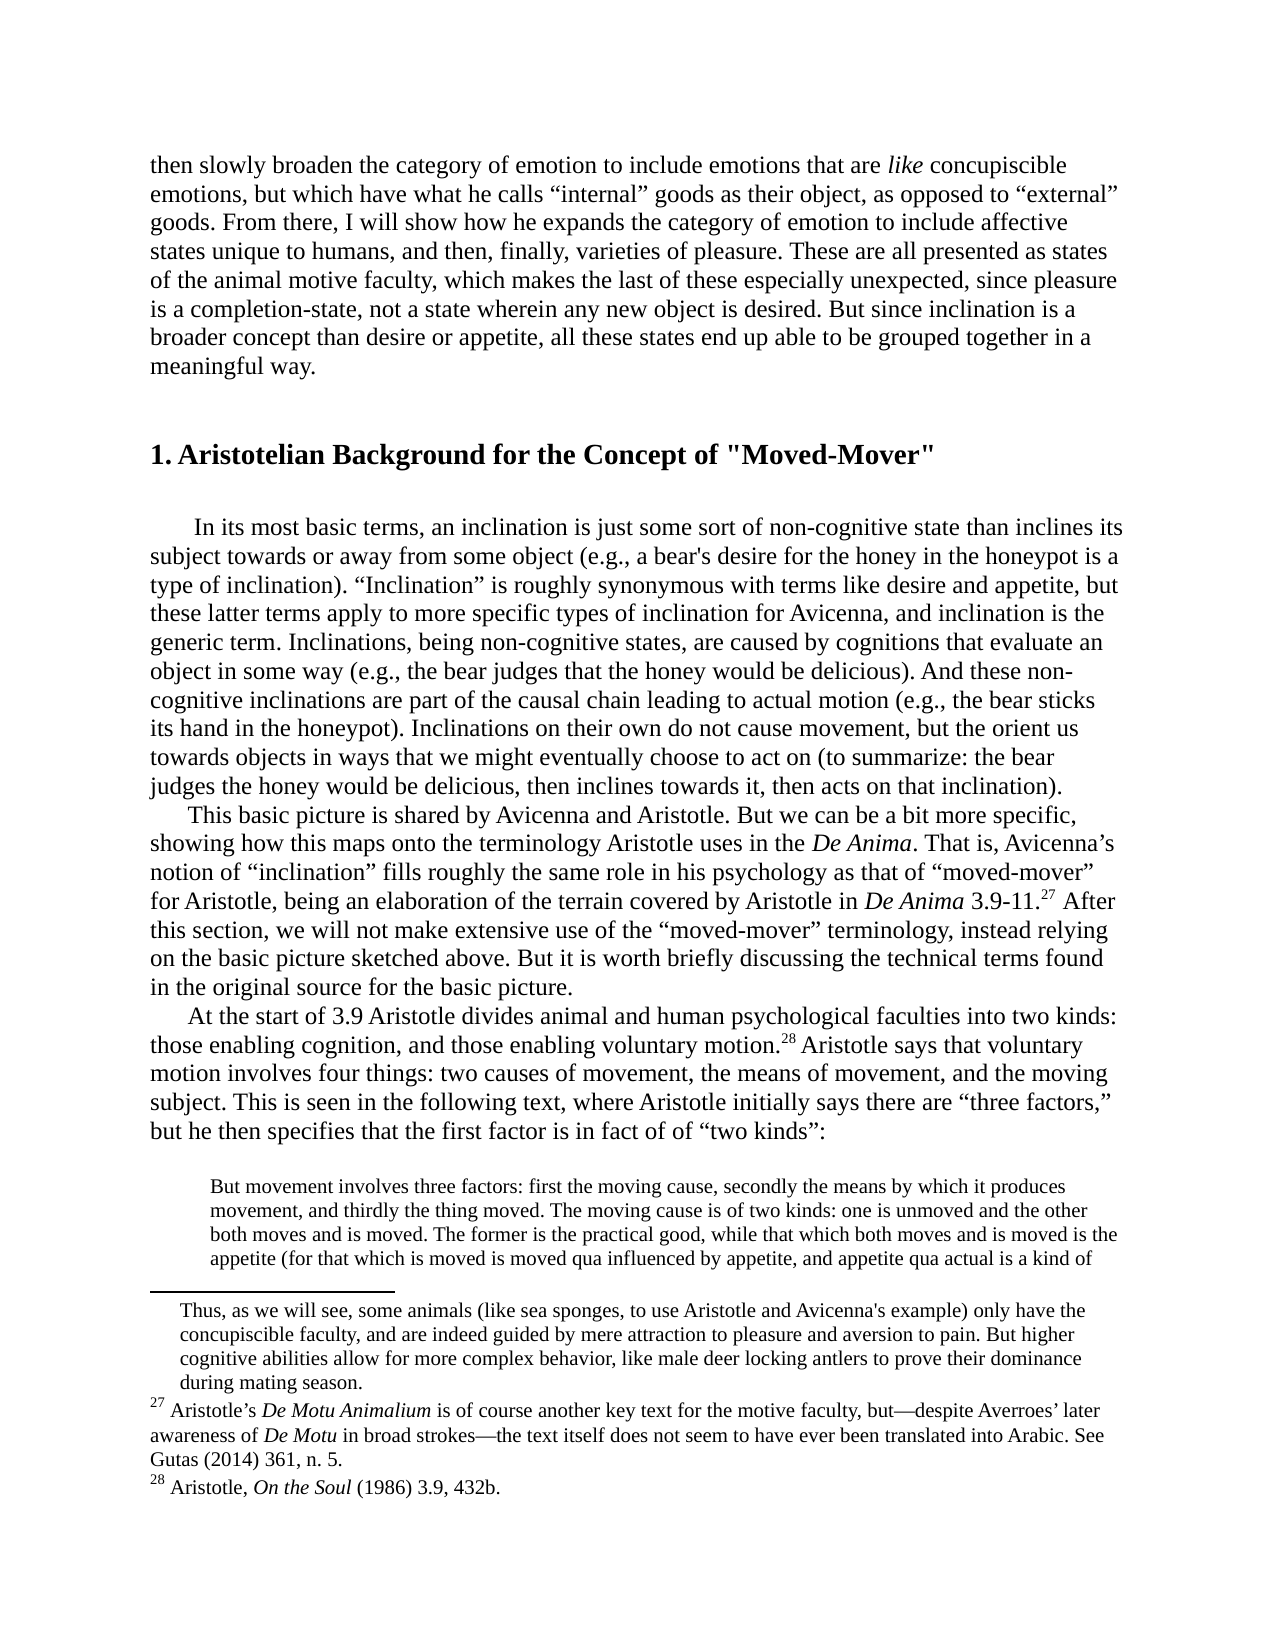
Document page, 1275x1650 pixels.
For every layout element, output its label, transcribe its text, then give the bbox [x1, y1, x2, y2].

text We will see Avicenna begin by discussing basic concupiscible and irascible emotions, and then slowly broaden the category of emotion to include emotions that are like concupiscible emotions, but which have what he calls “internal” goods as their object, as opposed to “external” goods. From there, I will show how he expands the category of emotion to include affective states unique to humans, and then, finally, varieties of pleasure. These are all presented as states of the animal motive faculty, which makes the last of these especially unexpected, since pleasure is a completion-state, not a state wherein any new object is desired. But since inclination is a broader concept than desire or appetite, all these states end up able to be grouped together in a meaningful way. [150, 150, 1125, 380]
text At the start of 3.9 Aristotle divides animal and human psychological faculties into two kinds: those enabling cognition, and those enabling voluntary motion. Aristotle says that voluntary motion involves four things: two causes of movement, the means of movement, and the moving subject. This is seen in the following text, where Aristotle initially says there are “three factors,” but he then specifies that the first factor is in fact of of “two kinds”: [150, 1001, 1125, 1145]
text In its most basic terms, an inclination is just some sort of non-cognitive state than inclines its subject towards or away from some object (e.g., a bear's desire for the honey in the honeypot is a type of inclination). “Inclination” is roughly synonymous with terms like desire and appetite, but these latter terms apply to more specific types of inclination for Avicenna, and inclination is the generic term. Inclinations, being non-cognitive states, are caused by cognitions that evaluate an object in some way (e.g., the bear judges that the honey would be delicious). And these non-cognitive inclinations are part of the causal chain leading to actual motion (e.g., the bear sticks its hand in the honeypot). Inclinations on their own do not cause movement, but the orient us towards objects in ways that we might eventually choose to act on (to summarize: the bear judges the honey would be delicious, then inclines towards it, then acts on that inclination). [150, 512, 1125, 800]
text Aristotle, On the Soul (1986) 3.9, 432b. [150, 1471, 1125, 1500]
text This basic picture is shared by Avicenna and Aristotle. But we can be a bit more specific, showing how this maps onto the terminology Aristotle uses in the De Anima. That is, Avicenna’s notion of “inclination” fills roughly the same role in his psychology as that of “moved-mover” for Aristotle, being an elaboration of the terrain covered by Aristotle in De Anima 3.9-11. After this section, we will not make extensive use of the “moved-mover” terminology, instead relying on the basic picture sketched above. But it is worth briefly discussing the technical terms found in the original source for the basic picture. [150, 800, 1125, 1001]
subtitle 1. Aristotelian Background for the Concept of "Moved-Mover" [150, 437, 1125, 471]
text Thus, as we will see, some animals (like sea sponges, to use Aristotle and Avicenna's example) only have the concupiscible faculty, and are indeed guided by mere attraction to pleasure and aversion to pain. But higher cognitive abilities allow for more complex behavior, like male deer locking antlers to prove their dominance during mating season. [150, 1298, 1125, 1394]
text Aristotle’s De Motu Animalium is of course another key text for the motive faculty, but—despite Averroes’ later awareness of De Motu in broad strokes—the text itself does not seem to have ever been translated into Arabic. See Gutas (2014) 361, n. 5. [150, 1394, 1125, 1471]
text But movement involves three factors: first the moving cause, secondly the means by which it produces movement, and thirdly the thing moved. The moving cause is of two kinds: one is unmoved and the other both moves and is moved. The former is the practical good, while that which both moves and is moved is the appetite (for that which is moved is moved qua influenced by appetite, and appetite qua actual is a kind of [210, 1173, 1125, 1270]
